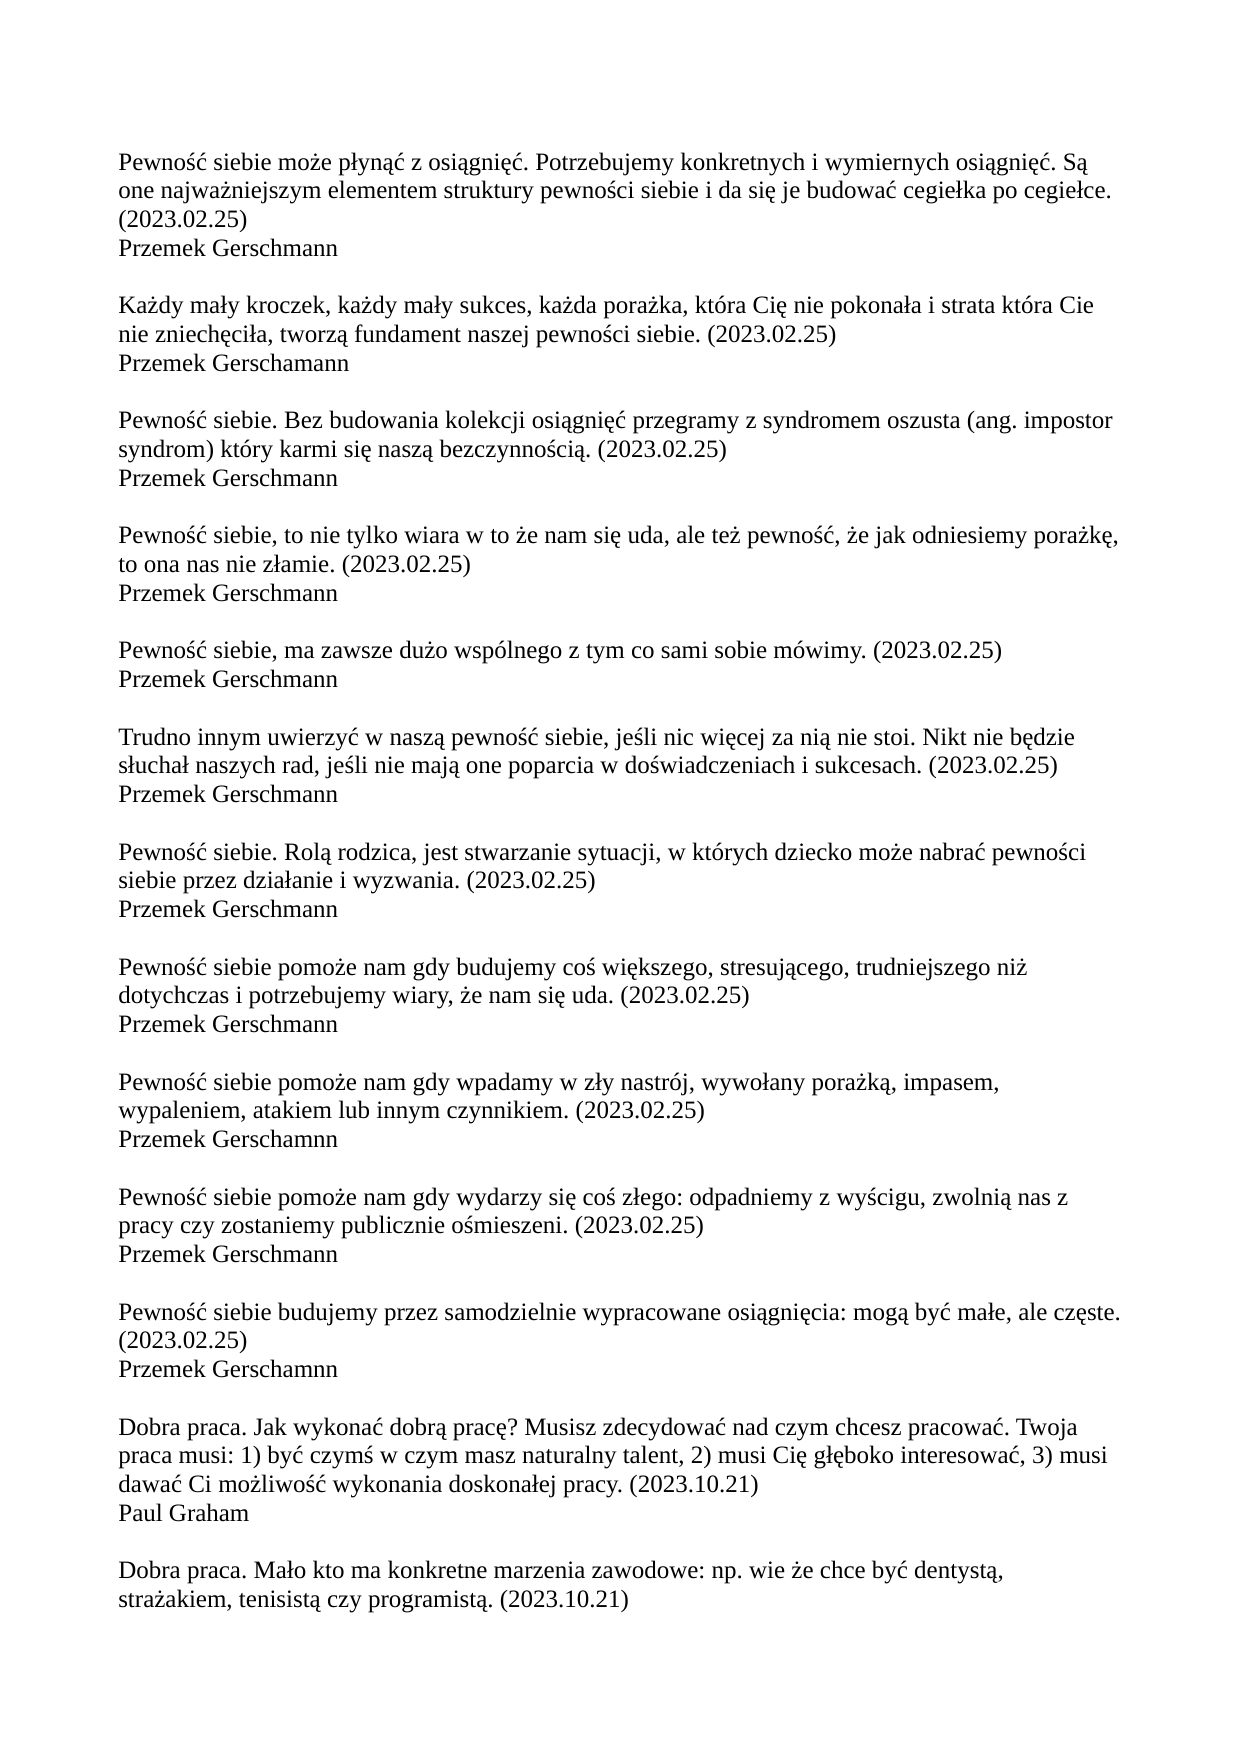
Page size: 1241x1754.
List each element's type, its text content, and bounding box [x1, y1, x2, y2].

text Pewność siebie pomoże nam gdy wydarzy się coś złego: odpadniemy z wyścigu, zwolnią nas z pracy czy zostaniemy publicznie ośmieszeni. (2023.02.25) [118, 1182, 1122, 1239]
text Pewność siebie pomoże nam gdy wpadamy w zły nastrój, wywołany porażką, impasem, wypaleniem, atakiem lub innym czynnikiem. (2023.02.25) [118, 1067, 1122, 1124]
text Przemek Gerschmann [118, 578, 1122, 607]
text Pewność siebie może płynąć z osiągnięć. Potrzebujemy konkretnych i wymiernych osiągnięć. Są one najważniejszym elementem struktury pewności siebie i da się je budować cegiełka po cegiełce. (2023.02.25) [118, 147, 1122, 233]
text Przemek Gerschamnn [118, 1124, 1122, 1153]
text Pewność siebie budujemy przez samodzielnie wypracowane osiągnięcia: mogą być małe, ale częste. (2023.02.25) [118, 1297, 1122, 1354]
text Przemek Gerschamann [118, 348, 1122, 377]
text Przemek Gerschmann [118, 463, 1122, 492]
text Przemek Gerschmann [118, 664, 1122, 693]
text Dobra praca. Mało kto ma konkretne marzenia zawodowe: np. wie że chce być dentystą, strażakiem, tenisistą czy programistą. (2023.10.21) [118, 1556, 1122, 1613]
text Pewność siebie. Rolą rodzica, jest stwarzanie sytuacji, w których dziecko może nabrać pewności siebie przez działanie i wyzwania. (2023.02.25) [118, 837, 1122, 894]
text Paul Graham [118, 1498, 1122, 1527]
text Przemek Gerschmann [118, 894, 1122, 923]
text Pewność siebie, to nie tylko wiara w to że nam się uda, ale też pewność, że jak odniesiemy porażkę, to ona nas nie złamie. (2023.02.25) [118, 521, 1122, 578]
text Pewność siebie. Bez budowania kolekcji osiągnięć przegramy z syndromem oszusta (ang. impostor syndrom) który karmi się naszą bezczynnością. (2023.02.25) [118, 406, 1122, 463]
text Przemek Gerschmann [118, 1239, 1122, 1268]
text Dobra praca. Jak wykonać dobrą pracę? Musisz zdecydować nad czym chcesz pracować. Twoja praca musi: 1) być czymś w czym masz naturalny talent, 2) musi Cię głęboko interesować, 3) musi dawać Ci możliwość wykonania doskonałej pracy. (2023.10.21) [118, 1412, 1122, 1498]
text Każdy mały kroczek, każdy mały sukces, każda porażka, która Cię nie pokonała i strata która Cie nie zniechęciła, tworzą fundament naszej pewności siebie. (2023.02.25) [118, 291, 1122, 348]
text Przemek Gerschamnn [118, 1354, 1122, 1383]
text Pewność siebie, ma zawsze dużo wspólnego z tym co sami sobie mówimy. (2023.02.25) [118, 636, 1122, 664]
text Przemek Gerschmann [118, 1009, 1122, 1038]
text Przemek Gerschmann [118, 233, 1122, 262]
text Pewność siebie pomoże nam gdy budujemy coś większego, stresującego, trudniejszego niż dotychczas i potrzebujemy wiary, że nam się uda. (2023.02.25) [118, 952, 1122, 1009]
text Przemek Gerschmann [118, 779, 1122, 808]
text Trudno innym uwierzyć w naszą pewność siebie, jeśli nic więcej za nią nie stoi. Nikt nie będzie słuchał naszych rad, jeśli nie mają one poparcia w doświadczeniach i sukcesach. (2023.02.25) [118, 722, 1122, 779]
